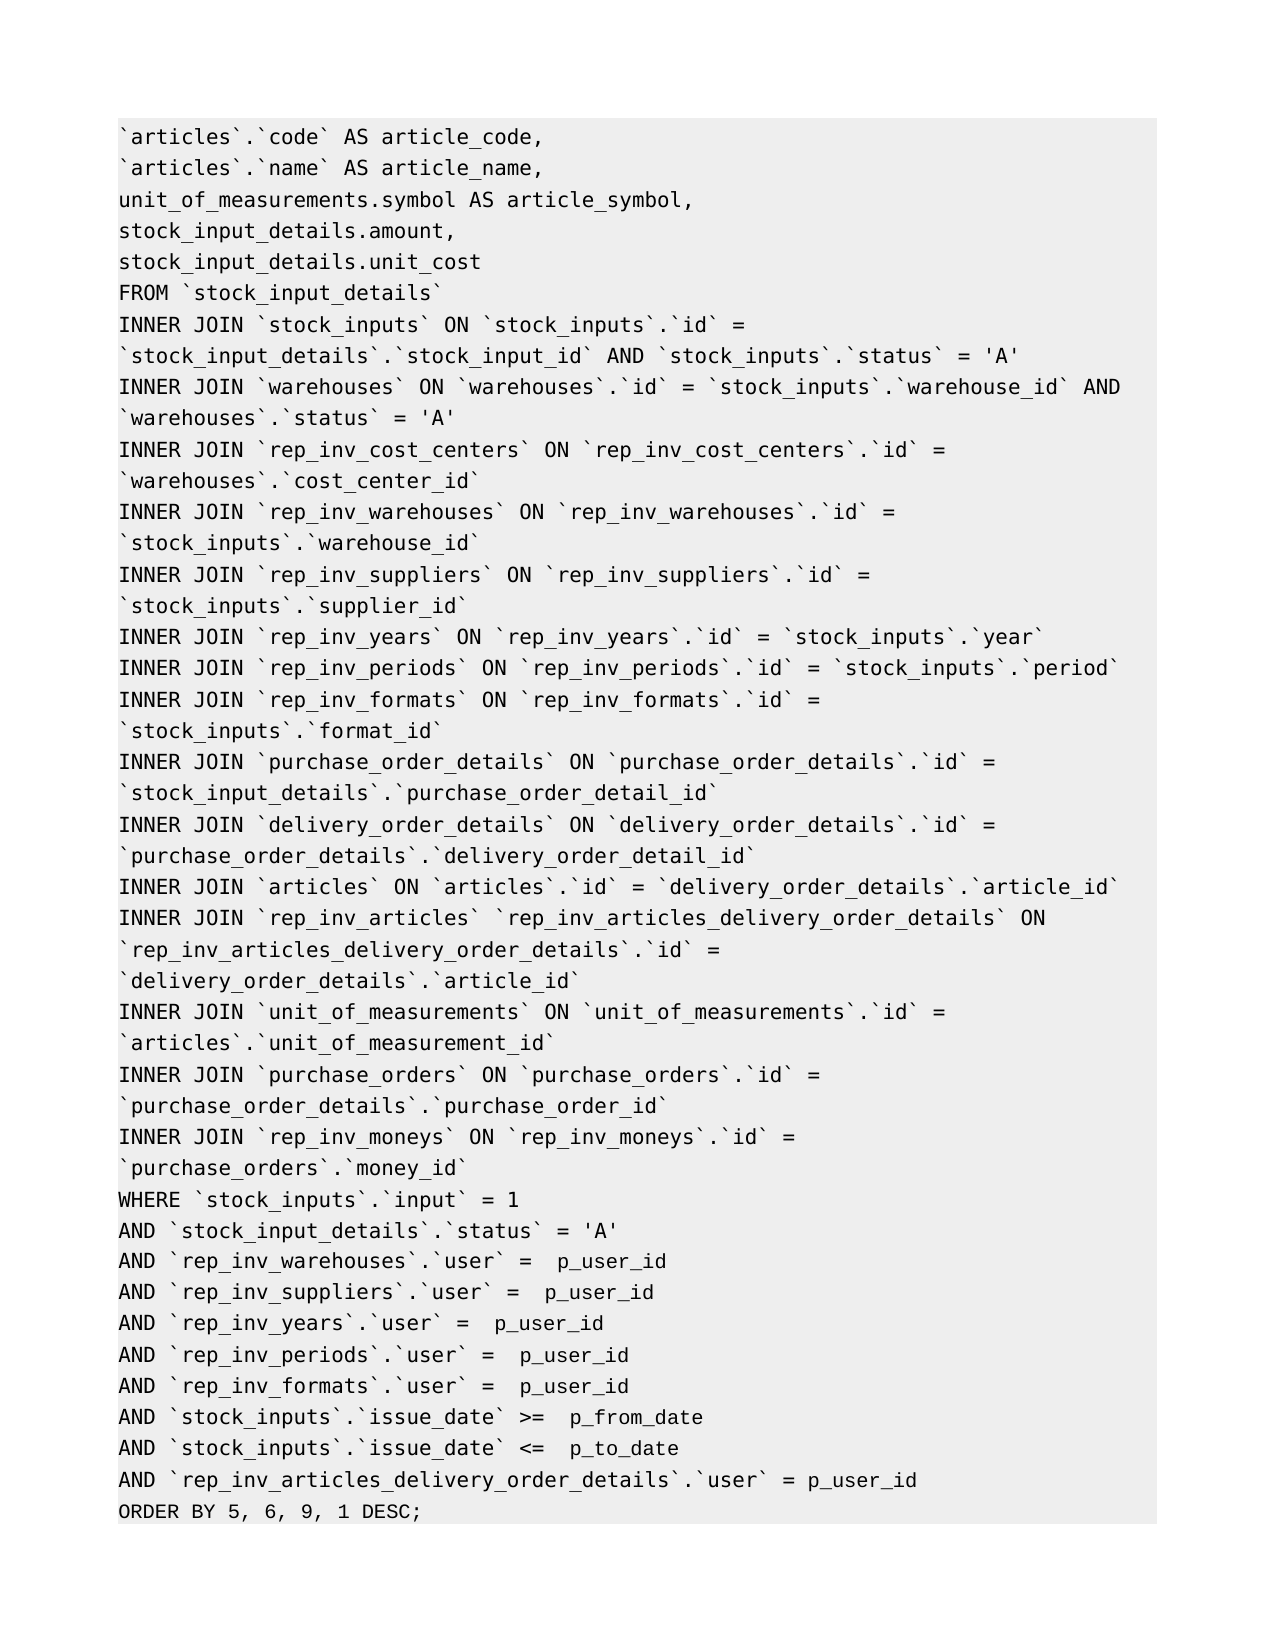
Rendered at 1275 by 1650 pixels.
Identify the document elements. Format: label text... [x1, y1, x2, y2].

text stock_input_details.unit_cost [118, 243, 1157, 274]
text INNER JOIN `unit_of_measurements` ON `unit_of_measurements`.`id` = `articles`.`unit_of_measurement_id` [118, 993, 1157, 1056]
text INNER JOIN `purchase_orders` ON `purchase_orders`.`id` = `purchase_order_details`.`purchase_order_id` [118, 1056, 1157, 1118]
text AND `stock_inputs`.`issue_date` <= p_to_date [118, 1431, 1157, 1462]
text AND `rep_inv_formats`.`user` = p_user_id [118, 1368, 1157, 1399]
text FROM `stock_input_details` [118, 274, 1157, 306]
text INNER JOIN `rep_inv_cost_centers` ON `rep_inv_cost_centers`.`id` = `warehouses`.`cost_center_id` [118, 431, 1157, 493]
text `articles`.`name` AS article_name, [118, 149, 1157, 181]
text INNER JOIN `rep_inv_periods` ON `rep_inv_periods`.`id` = `stock_inputs`.`period` INNER JOIN `rep_inv_formats` ON `rep_inv_formats`.`id` = `stock_inputs`.`format_id` [118, 649, 1157, 743]
text AND `rep_inv_suppliers`.`user` = p_user_id [118, 1274, 1157, 1306]
text INNER JOIN `rep_inv_suppliers` ON `rep_inv_suppliers`.`id` = `stock_inputs`.`supplier_id` [118, 556, 1157, 618]
text ORDER BY 5, 6, 9, 1 DESC; [118, 1493, 1157, 1524]
text AND `rep_inv_years`.`user` = p_user_id [118, 1306, 1157, 1337]
text AND `stock_inputs`.`issue_date` >= p_from_date [118, 1399, 1157, 1431]
text INNER JOIN `delivery_order_details` ON `delivery_order_details`.`id` = `purchase_order_details`.`delivery_order_detail_id` [118, 806, 1157, 868]
text INNER JOIN `rep_inv_articles` `rep_inv_articles_delivery_order_details` ON `rep_inv_articles_delivery_order_details`.`id` = `delivery_order_details`.`article_id` [118, 899, 1157, 993]
text INNER JOIN `warehouses` ON `warehouses`.`id` = `stock_inputs`.`warehouse_id` AND `warehouses`.`status` = 'A' [118, 368, 1157, 431]
text unit_of_measurements.symbol AS article_symbol, [118, 181, 1157, 212]
text AND `rep_inv_periods`.`user` = p_user_id [118, 1337, 1157, 1368]
text INNER JOIN `articles` ON `articles`.`id` = `delivery_order_details`.`article_id` [118, 868, 1157, 899]
text WHERE `stock_inputs`.`input` = 1 [118, 1181, 1157, 1212]
text stock_input_details.amount, [118, 212, 1157, 243]
text INNER JOIN `rep_inv_years` ON `rep_inv_years`.`id` = `stock_inputs`.`year` [118, 618, 1157, 649]
text INNER JOIN `rep_inv_warehouses` ON `rep_inv_warehouses`.`id` = `stock_inputs`.`warehouse_id` [118, 493, 1157, 556]
text INNER JOIN `stock_inputs` ON `stock_inputs`.`id` = `stock_input_details`.`stock_input_id` AND `stock_inputs`.`status` = 'A' [118, 306, 1157, 368]
text AND `stock_input_details`.`status` = 'A' [118, 1212, 1157, 1243]
text `articles`.`code` AS article_code, [118, 118, 1157, 149]
text INNER JOIN `rep_inv_moneys` ON `rep_inv_moneys`.`id` = `purchase_orders`.`money_id` [118, 1118, 1157, 1181]
text AND `rep_inv_articles_delivery_order_details`.`user` = p_user_id [118, 1462, 1157, 1493]
text AND `rep_inv_warehouses`.`user` = p_user_id [118, 1243, 1157, 1274]
text INNER JOIN `purchase_order_details` ON `purchase_order_details`.`id` = `stock_input_details`.`purchase_order_detail_id` [118, 743, 1157, 806]
